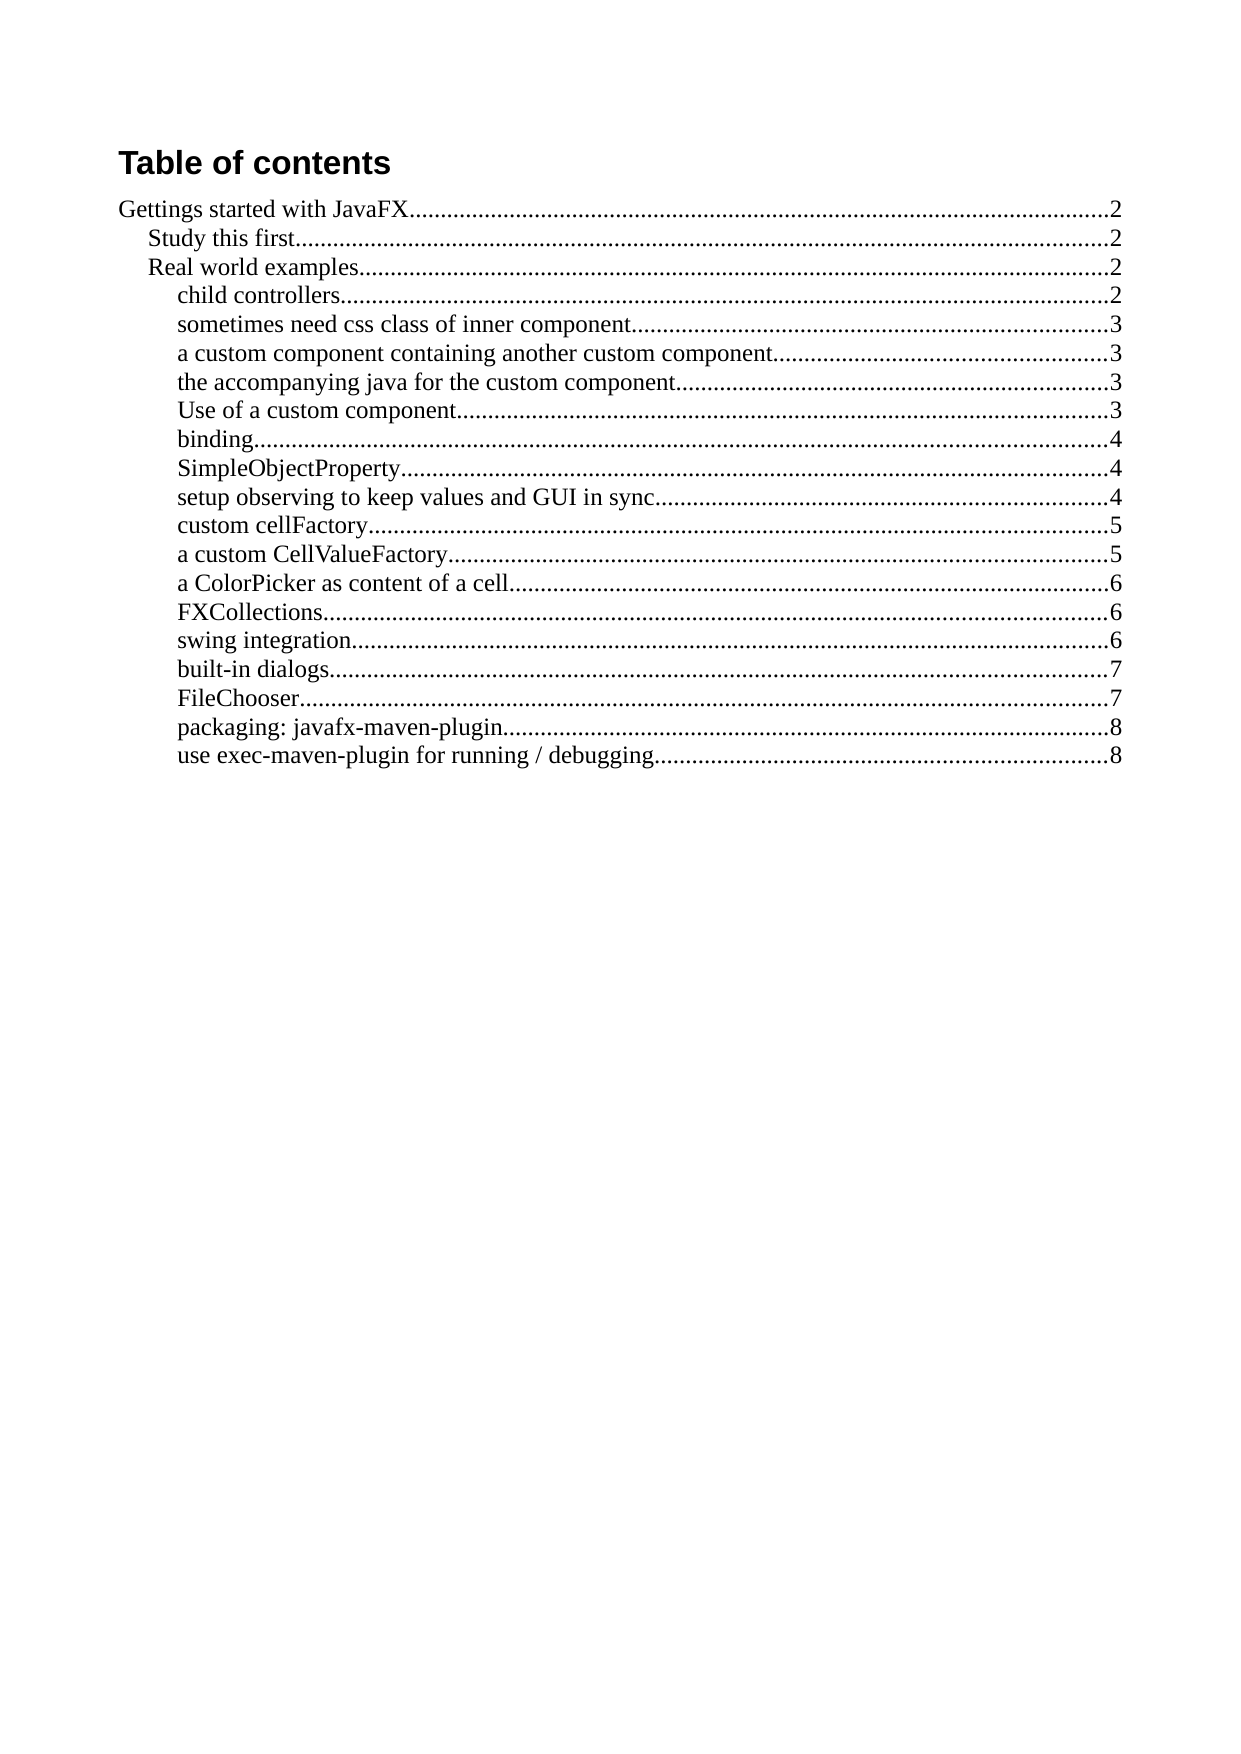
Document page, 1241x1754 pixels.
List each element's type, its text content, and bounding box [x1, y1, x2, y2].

text a custom CellValueFactory 5 [177, 539, 1122, 568]
text child controllers 2 [177, 280, 1122, 309]
text Use of a custom component 3 [177, 395, 1122, 424]
text sometimes need css class of inner component 3 [177, 309, 1122, 338]
text built-in dialogs 7 [177, 654, 1122, 683]
text FileChooser 7 [177, 683, 1122, 712]
subtitle Table of contents [118, 143, 1122, 182]
text the accompanying java for the custom component 3 [177, 367, 1122, 395]
text custom cellFactory 5 [177, 510, 1122, 539]
text SimpleObjectProperty 4 [177, 453, 1122, 482]
text Study this first 2 [148, 223, 1122, 252]
text use exec-maven-plugin for running / debugging 8 [177, 740, 1122, 769]
text binding 4 [177, 424, 1122, 453]
text Gettings started with JavaFX 2 [118, 194, 1122, 223]
text a custom component containing another custom component 3 [177, 338, 1122, 367]
text setup observing to keep values and GUI in sync 4 [177, 482, 1122, 510]
text a ColorPicker as content of a cell 6 [177, 568, 1122, 597]
text swing integration 6 [177, 625, 1122, 654]
text packaging: javafx-maven-plugin 8 [177, 712, 1122, 740]
text FXCollections 6 [177, 597, 1122, 625]
text Real world examples 2 [148, 252, 1122, 280]
